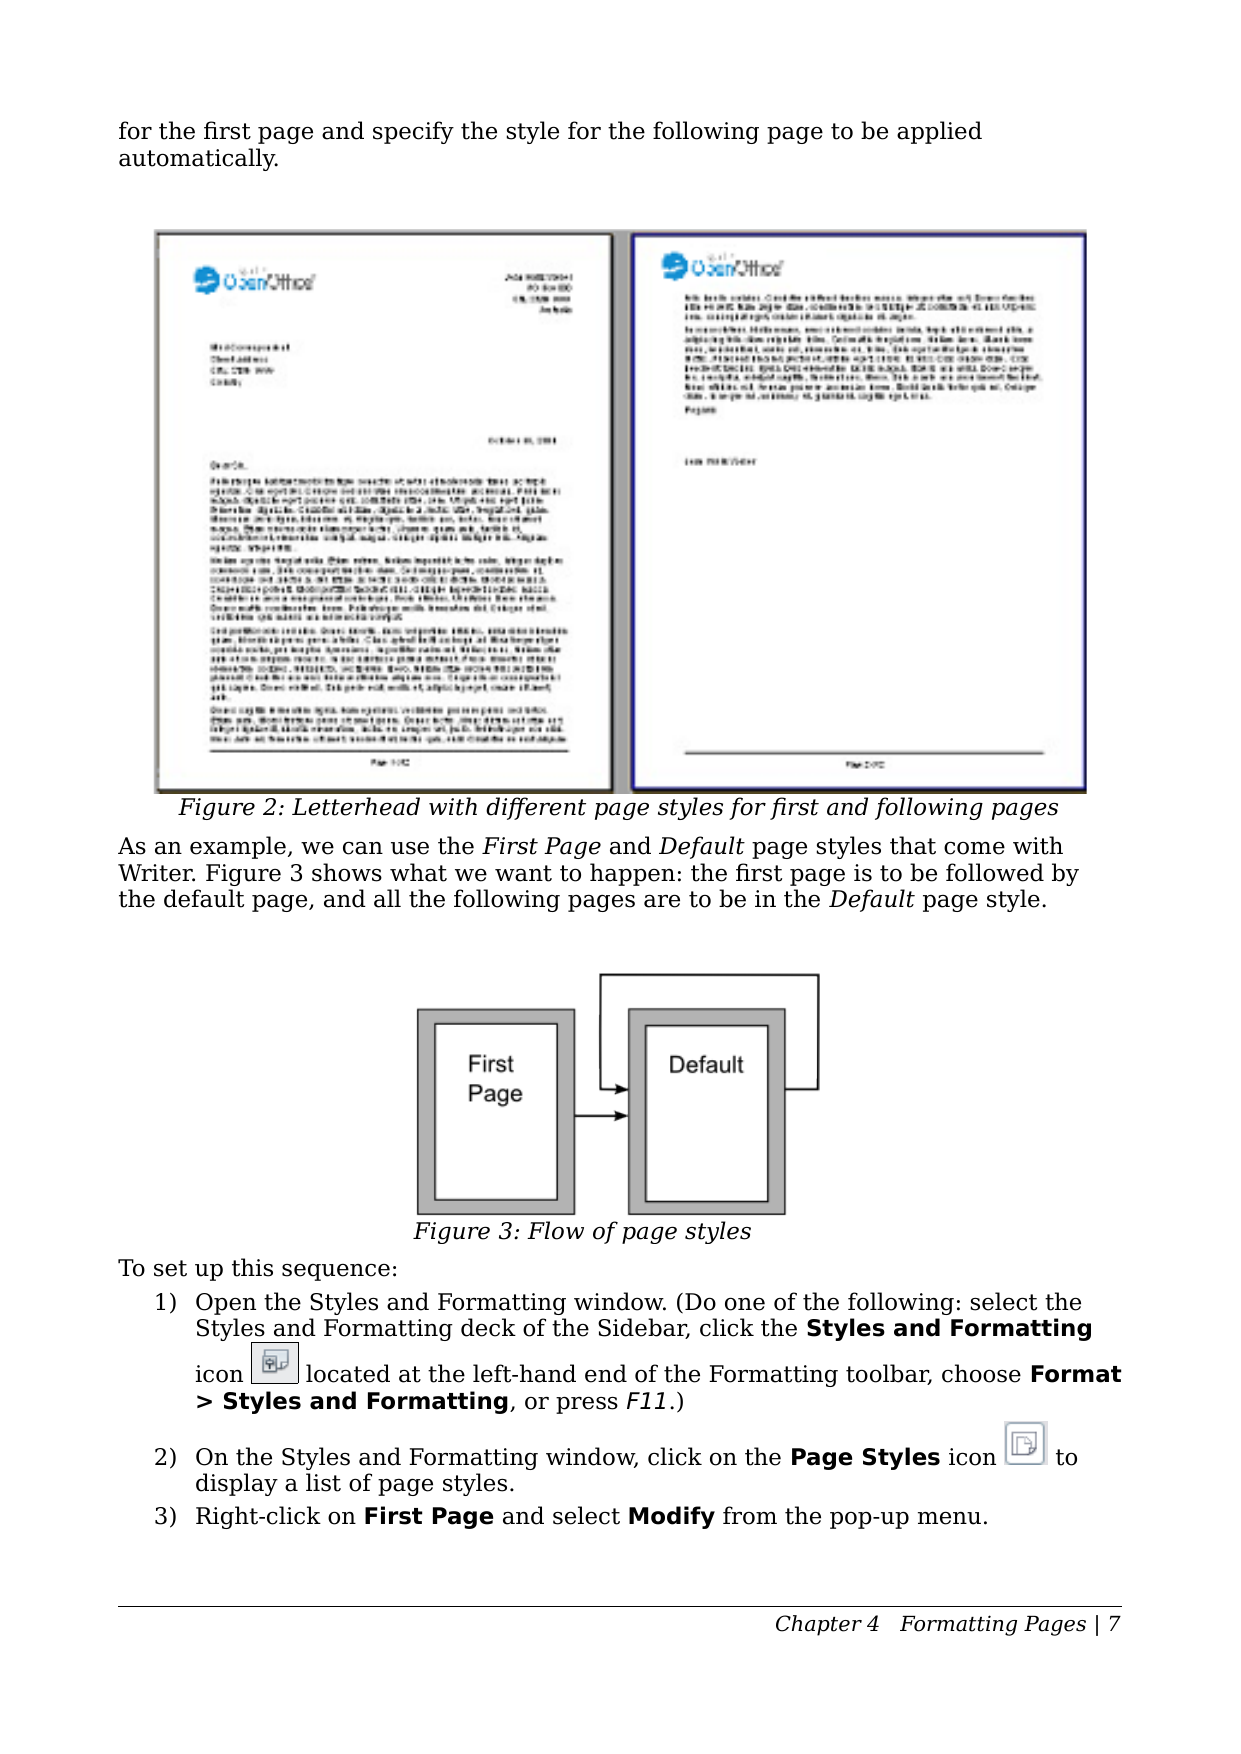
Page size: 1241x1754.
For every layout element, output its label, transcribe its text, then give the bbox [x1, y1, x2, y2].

text Figure 3: Flow of page styles [414, 1218, 827, 1243]
text for the first page and specify the style for the following page to be applied automatically. [118, 118, 1122, 171]
list To set up this sequence: [118, 1256, 1122, 1282]
picture [413, 971, 827, 1218]
text As an example, we can use the First Page and Default page styles that come with Writer. Figure 3 shows what we want to happen: the first page is to be followed by the default page, and all the following pages are to be in the Default page style. [118, 833, 1122, 913]
picture [252, 1343, 298, 1383]
list Open the Styles and Formatting window. (Do one of the following: select the Styles and Formatting deck of the Sidebar, click the Styles and Formatting icon located at the left-hand end of the Formatting toolbar, choose Format > Styles and Formatting, or press F11.) [177, 1289, 1122, 1415]
picture [1004, 1421, 1048, 1465]
picture [153, 229, 1087, 794]
text Figure 2: Letterhead with different page styles for first and following pages [153, 196, 1087, 223]
list On the Styles and Formatting window, click on the Page Styles icon to display a list of page styles. [177, 1421, 1122, 1497]
list Right-click on First Page and select Modify from the pop-up menu. [177, 1503, 1122, 1530]
text [414, 938, 827, 971]
